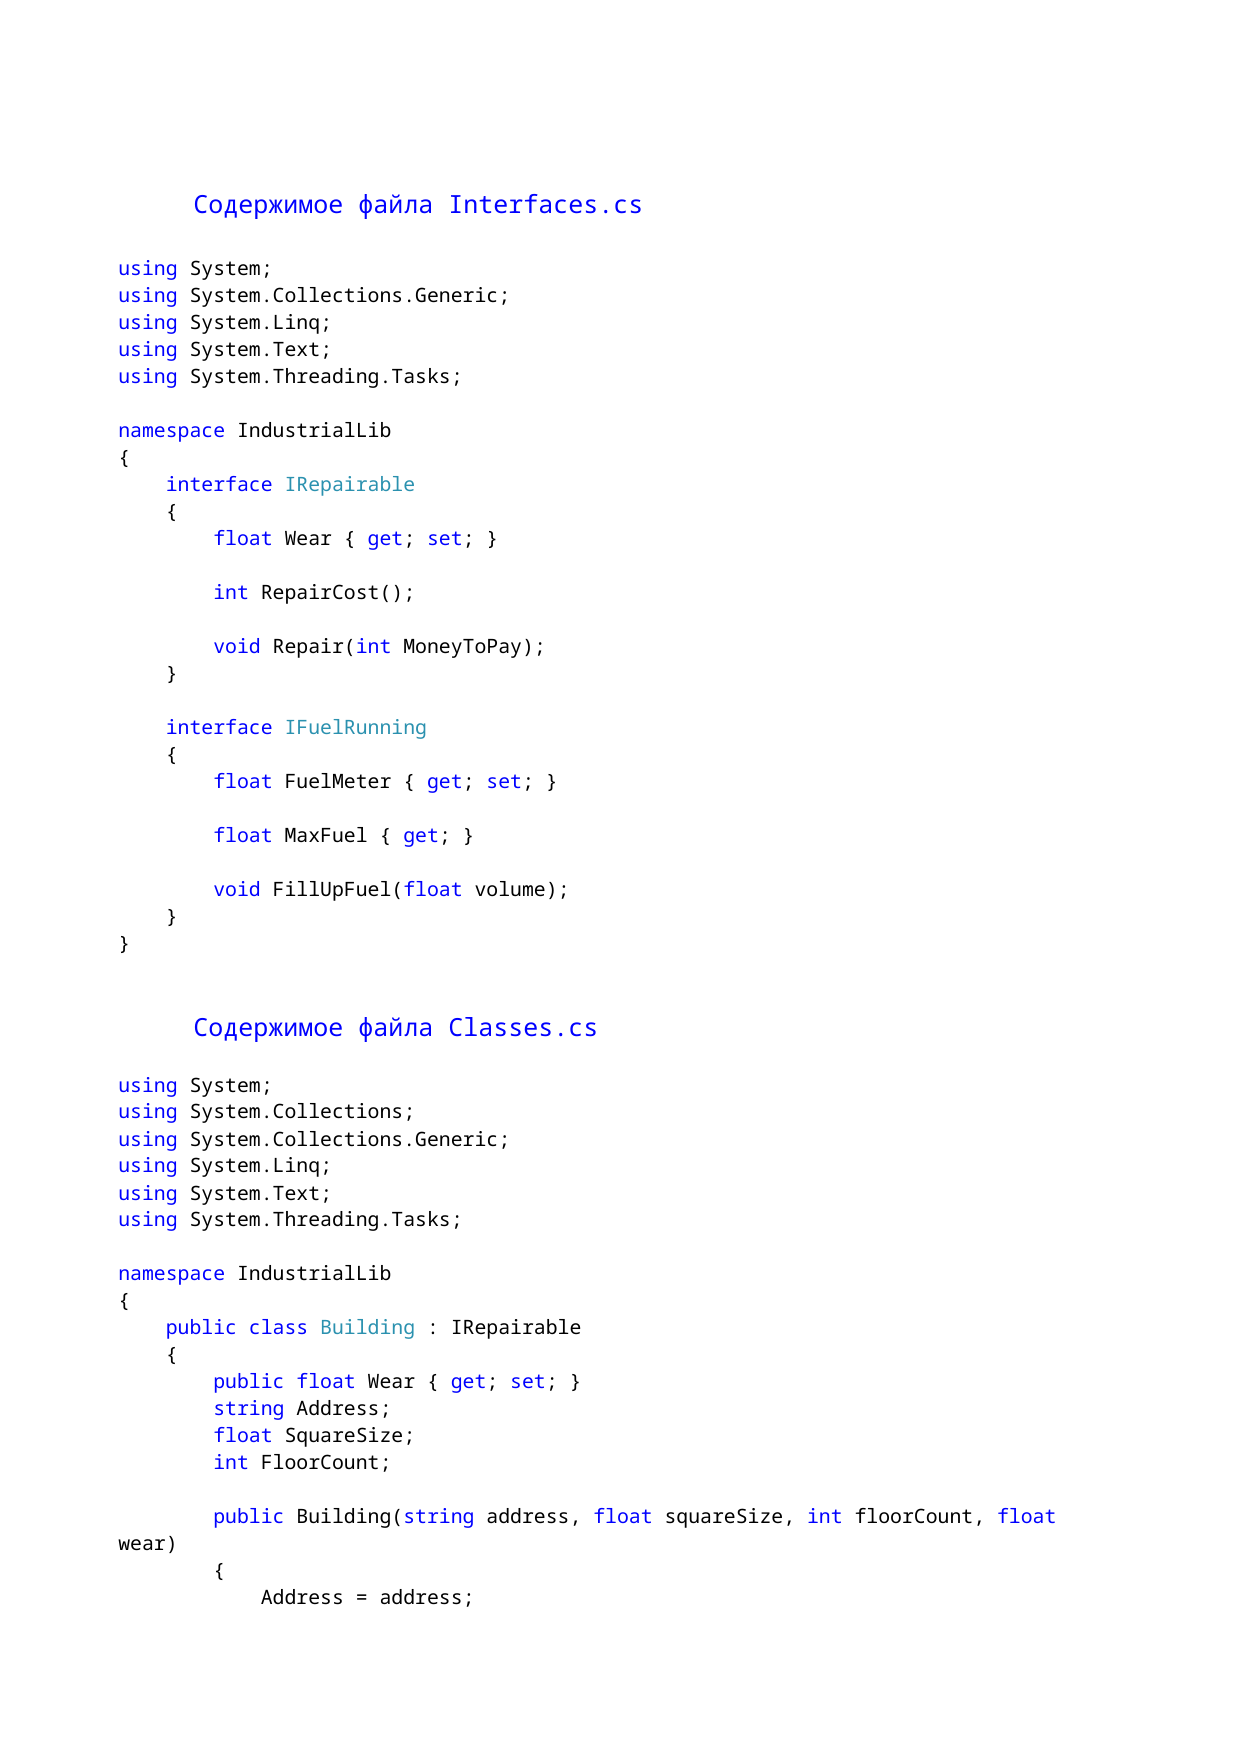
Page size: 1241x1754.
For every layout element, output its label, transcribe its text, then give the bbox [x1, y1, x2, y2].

text interface IRepairable [118, 470, 1122, 497]
text public class Building : IRepairable [118, 1314, 1122, 1341]
text Address = address; [118, 1583, 1122, 1610]
text using System; [118, 1071, 1122, 1098]
text using System.Text; [118, 1179, 1122, 1206]
text { [118, 1556, 1122, 1583]
text float SquareSize; [118, 1422, 1122, 1448]
text void Repair(int MoneyToPay); [118, 632, 1122, 659]
text using System.Collections; [118, 1098, 1122, 1125]
text using System; [118, 254, 1122, 281]
text using System.Threading.Tasks; [118, 1206, 1122, 1233]
text } [118, 659, 1122, 686]
text { [118, 1341, 1122, 1368]
text using System.Text; [118, 335, 1122, 362]
text } [118, 902, 1122, 929]
text interface IFuelRunning [118, 713, 1122, 740]
text using System.Threading.Tasks; [118, 362, 1122, 389]
text { [118, 740, 1122, 767]
text string Address; [118, 1394, 1122, 1422]
text { [118, 1287, 1122, 1314]
text public float Wear { get; set; } [118, 1368, 1122, 1394]
text } [118, 929, 1122, 956]
text float MaxFuel { get; } [118, 821, 1122, 848]
text using System.Collections.Generic; [118, 1125, 1122, 1152]
text namespace IndustrialLib [118, 416, 1122, 443]
text using System.Collections.Generic; [118, 281, 1122, 308]
list Содержимое файла Classes.cs [156, 1010, 1122, 1044]
text { [118, 497, 1122, 524]
text int RepairCost(); [118, 578, 1122, 605]
text using System.Linq; [118, 308, 1122, 335]
text namespace IndustrialLib [118, 1260, 1122, 1287]
text float FuelMeter { get; set; } [118, 767, 1122, 794]
text int FloorCount; [118, 1448, 1122, 1476]
text using System.Linq; [118, 1152, 1122, 1179]
text void FillUpFuel(float volume); [118, 875, 1122, 902]
text public Building(string address, float squareSize, int floorCount, float wear) [118, 1502, 1122, 1556]
list Содержимое файла Interfaces.cs [156, 186, 1122, 220]
text { [118, 443, 1122, 470]
text float Wear { get; set; } [118, 524, 1122, 551]
